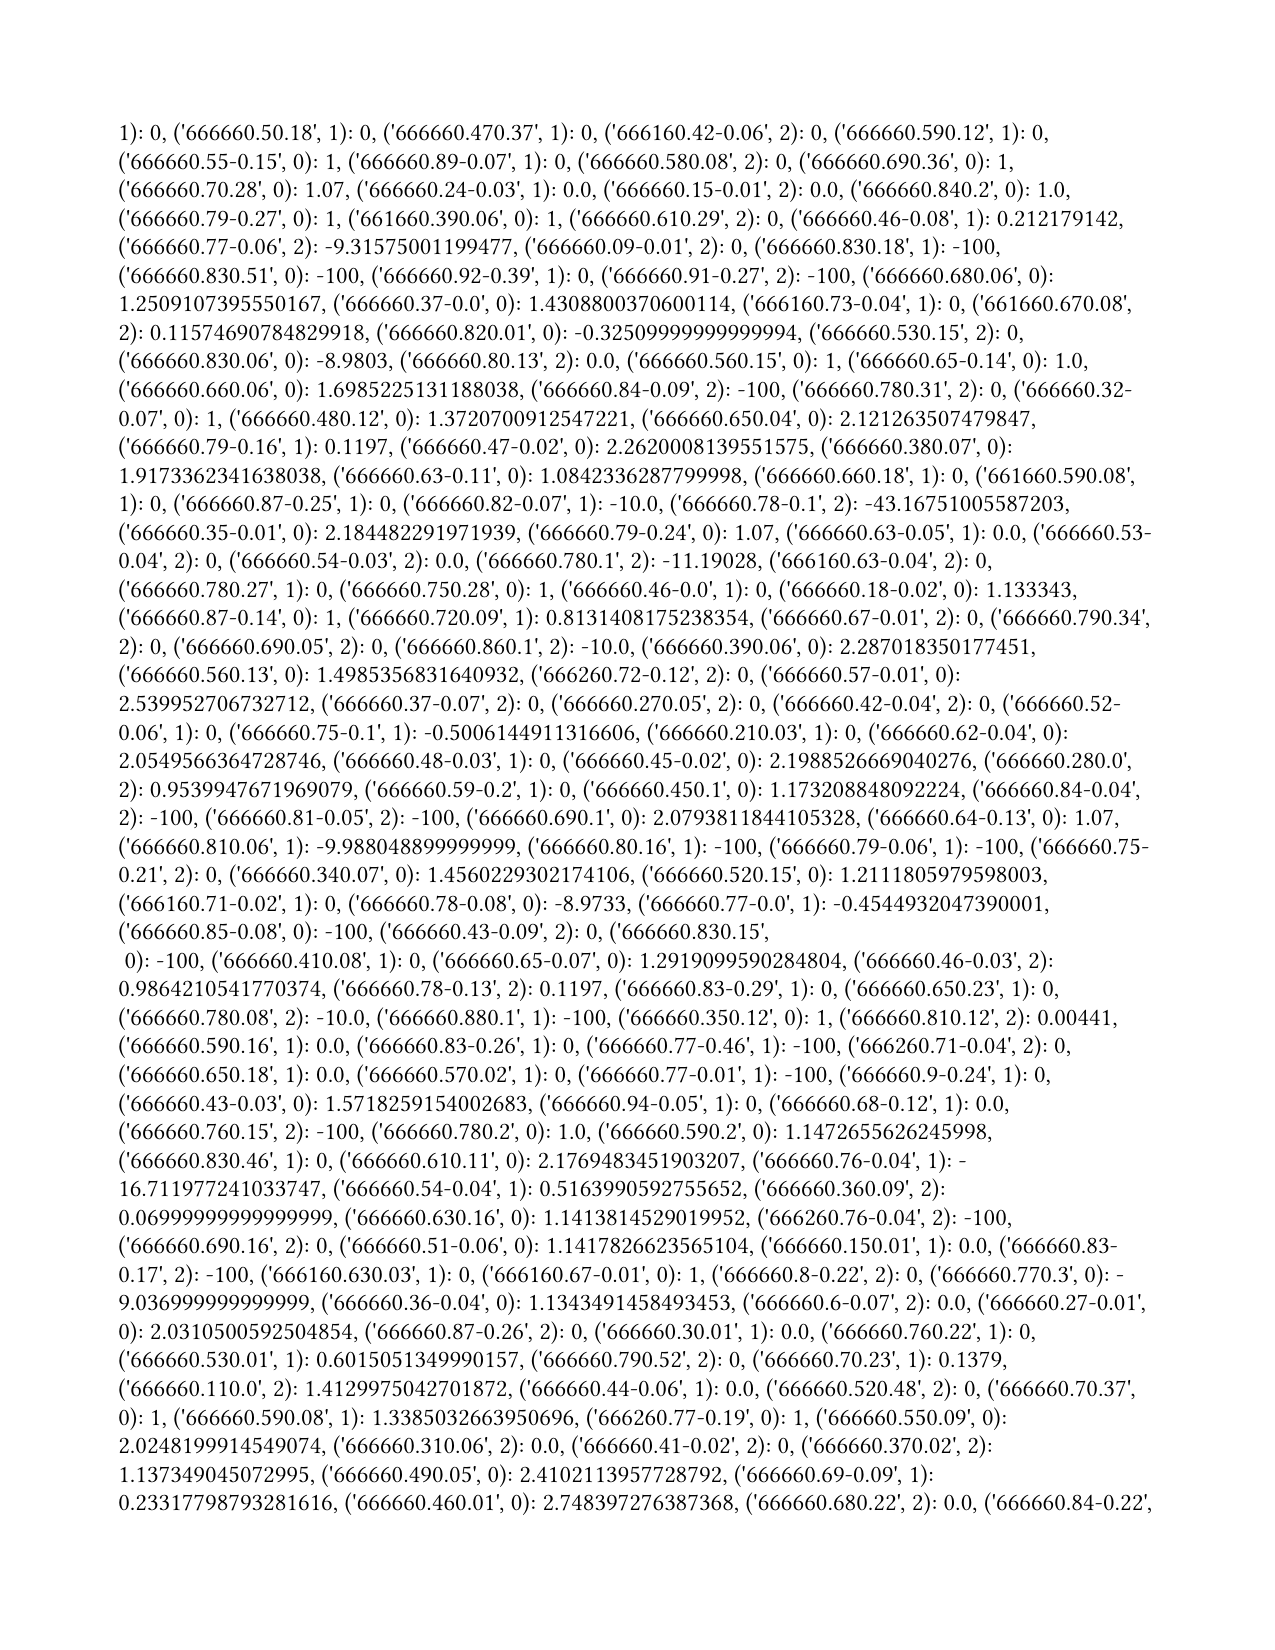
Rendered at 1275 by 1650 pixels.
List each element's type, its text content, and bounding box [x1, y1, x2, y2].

text 0): -100, ('666660.410.08', 1): 0, ('666660.65-0.07', 0): 1.2919099590284804, ('666660.46-0.03', 2): 0.9864210541770374, ('666660.78-0.13', 2): 0.1197, ('666660.83-0.29', 1): 0, ('666660.650.23', 1): 0, ('666660.780.08', 2): -10.0, ('666660.880.1', 1): -100, ('666660.350.12', 0): 1, ('666660.810.12', 2): 0.00441, ('666660.590.16', 1): 0.0, ('666660.83-0.26', 1): 0, ('666660.77-0.46', 1): -100, ('666260.71-0.04', 2): 0, ('666660.650.18', 1): 0.0, ('666660.570.02', 1): 0, ('666660.77-0.01', 1): -100, ('666660.9-0.24', 1): 0, ('666660.43-0.03', 0): 1.5718259154002683, ('666660.94-0.05', 1): 0, ('666660.68-0.12', 1): 0.0, ('666660.760.15', 2): -100, ('666660.780.2', 0): 1.0, ('666660.590.2', 0): 1.1472655626245998, ('666660.830.46', 1): 0, ('666660.610.11', 0): 2.1769483451903207, ('666660.76-0.04', 1): -16.711977241033747, ('666660.54-0.04', 1): 0.5163990592755652, ('666660.360.09', 2): 0.06999999999999999, ('666660.630.16', 0): 1.1413814529019952, ('666260.76-0.04', 2): -100, ('666660.690.16', 2): 0, ('666660.51-0.06', 0): 1.1417826623565104, ('666660.150.01', 1): 0.0, ('666660.83-0.17', 2): -100, ('666160.630.03', 1): 0, ('666160.67-0.01', 0): 1, ('666660.8-0.22', 2): 0, ('666660.770.3', 0): -9.036999999999999, ('666660.36-0.04', 0): 1.1343491458493453, ('666660.6-0.07', 2): 0.0, ('666660.27-0.01', 0): 2.0310500592504854, ('666660.87-0.26', 2): 0, ('666660.30.01', 1): 0.0, ('666660.760.22', 1): 0, ('666660.530.01', 1): 0.6015051349990157, ('666660.790.52', 2): 0, ('666660.70.23', 1): 0.1379, ('666660.110.0', 2): 1.4129975042701872, ('666660.44-0.06', 1): 0.0, ('666660.520.48', 2): 0, ('666660.70.37', 0): 1, ('666660.590.08', 1): 1.3385032663950696, ('666260.77-0.19', 0): 1, ('666660.550.09', 0): 2.0248199914549074, ('666660.310.06', 2): 0.0, ('666660.41-0.02', 2): 0, ('666660.370.02', 2): 1.137349045072995, ('666660.490.05', 0): 2.4102113957728792, ('666660.69-0.09', 1): 0.23317798793281616, ('666660.460.01', 0): 2.748397276387368, ('666660.680.22', 2): 0.0, ('666660.84-0.22', [118, 946, 1157, 1517]
text 1): 0, ('666660.50.18', 1): 0, ('666660.470.37', 1): 0, ('666160.42-0.06', 2): 0, ('666660.590.12', 1): 0, ('666660.55-0.15', 0): 1, ('666660.89-0.07', 1): 0, ('666660.580.08', 2): 0, ('666660.690.36', 0): 1, ('666660.70.28', 0): 1.07, ('666660.24-0.03', 1): 0.0, ('666660.15-0.01', 2): 0.0, ('666660.840.2', 0): 1.0, ('666660.79-0.27', 0): 1, ('661660.390.06', 0): 1, ('666660.610.29', 2): 0, ('666660.46-0.08', 1): 0.212179142, ('666660.77-0.06', 2): -9.31575001199477, ('666660.09-0.01', 2): 0, ('666660.830.18', 1): -100, ('666660.830.51', 0): -100, ('666660.92-0.39', 1): 0, ('666660.91-0.27', 2): -100, ('666660.680.06', 0): 1.2509107395550167, ('666660.37-0.0', 0): 1.4308800370600114, ('666160.73-0.04', 1): 0, ('661660.670.08', 2): 0.11574690784829918, ('666660.820.01', 0): -0.32509999999999994, ('666660.530.15', 2): 0, ('666660.830.06', 0): -8.9803, ('666660.80.13', 2): 0.0, ('666660.560.15', 0): 1, ('666660.65-0.14', 0): 1.0, ('666660.660.06', 0): 1.6985225131188038, ('666660.84-0.09', 2): -100, ('666660.780.31', 2): 0, ('666660.32-0.07', 0): 1, ('666660.480.12', 0): 1.3720700912547221, ('666660.650.04', 0): 2.121263507479847, ('666660.79-0.16', 1): 0.1197, ('666660.47-0.02', 0): 2.2620008139551575, ('666660.380.07', 0): 1.9173362341638038, ('666660.63-0.11', 0): 1.0842336287799998, ('666660.660.18', 1): 0, ('661660.590.08', 1): 0, ('666660.87-0.25', 1): 0, ('666660.82-0.07', 1): -10.0, ('666660.78-0.1', 2): -43.16751005587203, ('666660.35-0.01', 0): 2.184482291971939, ('666660.79-0.24', 0): 1.07, ('666660.63-0.05', 1): 0.0, ('666660.53-0.04', 2): 0, ('666660.54-0.03', 2): 0.0, ('666660.780.1', 2): -11.19028, ('666160.63-0.04', 2): 0, ('666660.780.27', 1): 0, ('666660.750.28', 0): 1, ('666660.46-0.0', 1): 0, ('666660.18-0.02', 0): 1.133343, ('666660.87-0.14', 0): 1, ('666660.720.09', 1): 0.8131408175238354, ('666660.67-0.01', 2): 0, ('666660.790.34', 2): 0, ('666660.690.05', 2): 0, ('666660.860.1', 2): -10.0, ('666660.390.06', 0): 2.287018350177451, ('666660.560.13', 0): 1.4985356831640932, ('666260.72-0.12', 2): 0, ('666660.57-0.01', 0): 2.539952706732712, ('666660.37-0.07', 2): 0, ('666660.270.05', 2): 0, ('666660.42-0.04', 2): 0, ('666660.52-0.06', 1): 0, ('666660.75-0.1', 1): -0.5006144911316606, ('666660.210.03', 1): 0, ('666660.62-0.04', 0): 2.0549566364728746, ('666660.48-0.03', 1): 0, ('666660.45-0.02', 0): 2.1988526669040276, ('666660.280.0', 2): 0.9539947671969079, ('666660.59-0.2', 1): 0, ('666660.450.1', 0): 1.173208848092224, ('666660.84-0.04', 2): -100, ('666660.81-0.05', 2): -100, ('666660.690.1', 0): 2.0793811844105328, ('666660.64-0.13', 0): 1.07, ('666660.810.06', 1): -9.988048899999999, ('666660.80.16', 1): -100, ('666660.79-0.06', 1): -100, ('666660.75-0.21', 2): 0, ('666660.340.07', 0): 1.4560229302174106, ('666660.520.15', 0): 1.2111805979598003, ('666160.71-0.02', 1): 0, ('666660.78-0.08', 0): -8.9733, ('666660.77-0.0', 1): -0.4544932047390001, ('666660.85-0.08', 0): -100, ('666660.43-0.09', 2): 0, ('666660.830.15', [118, 118, 1157, 946]
